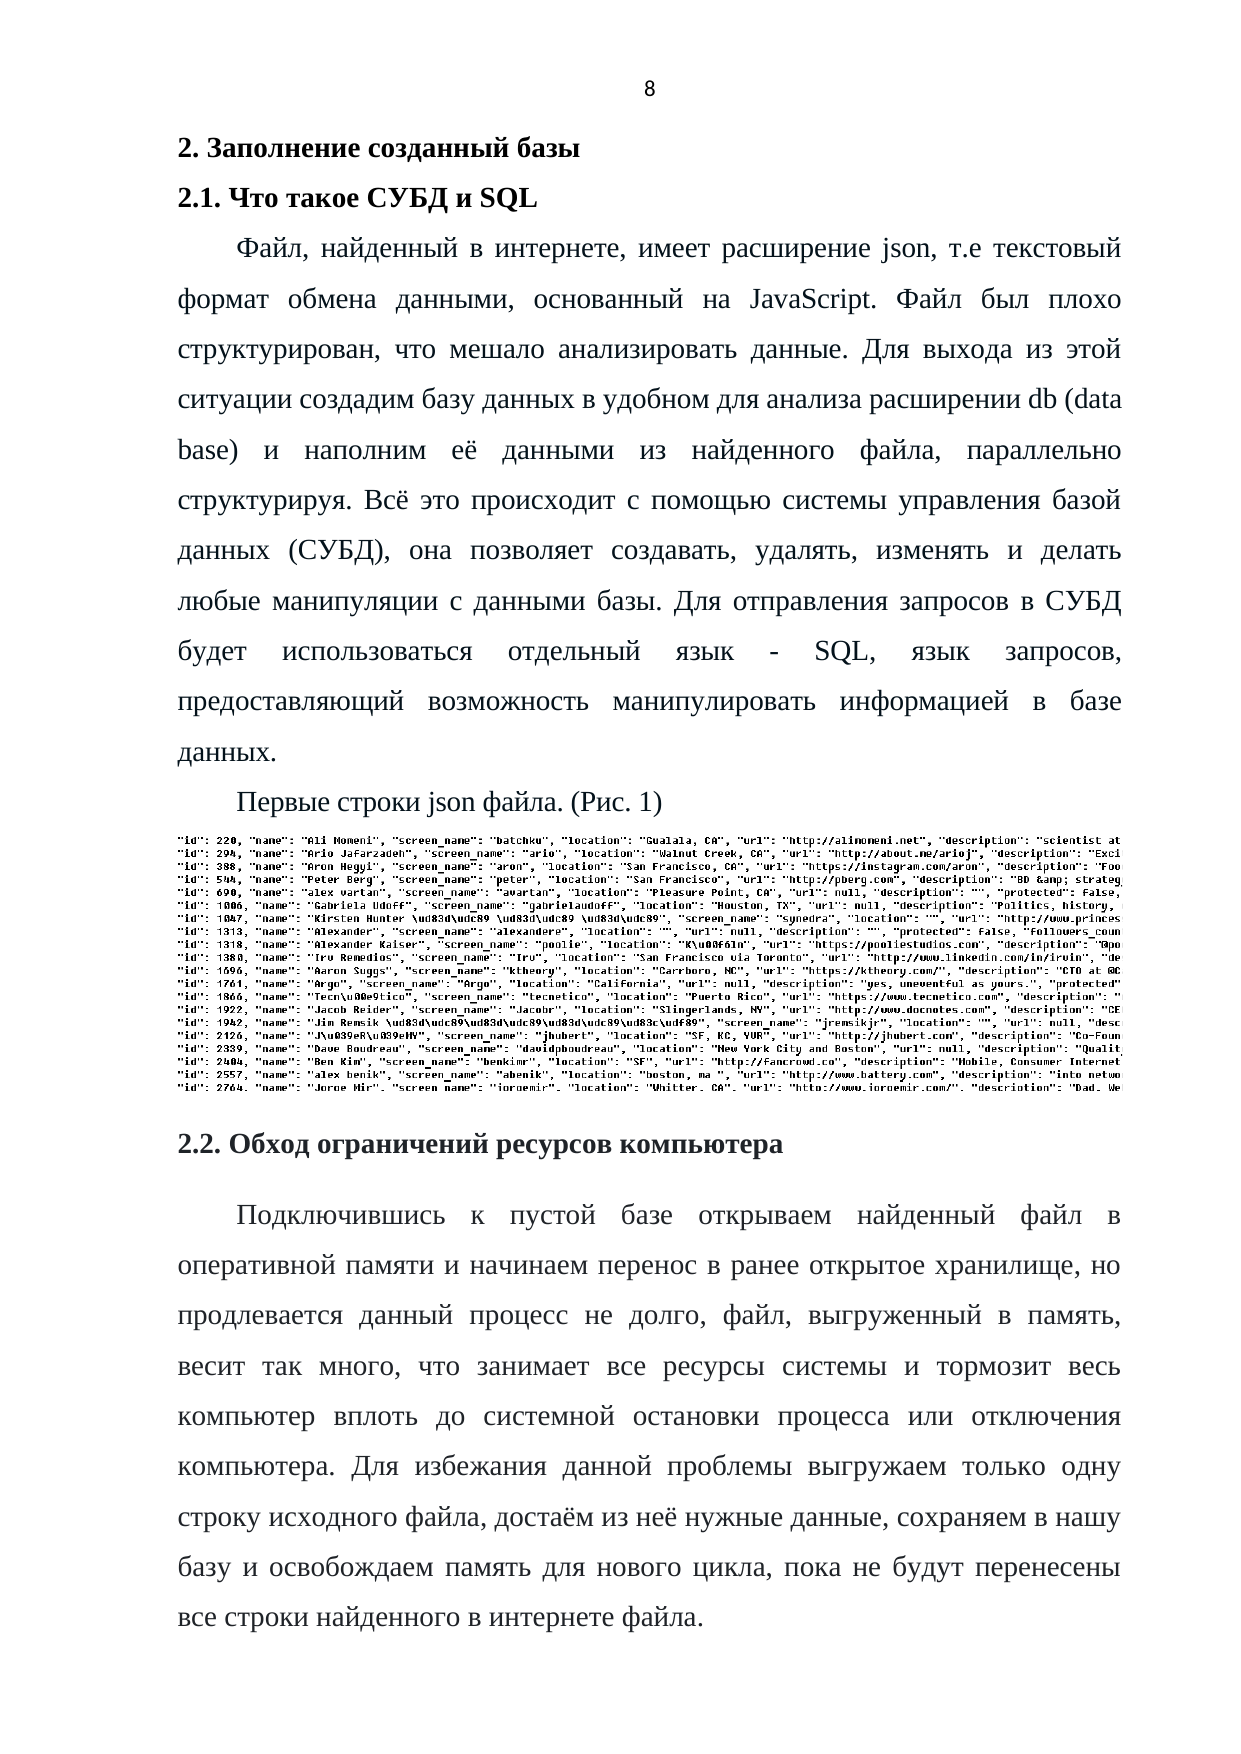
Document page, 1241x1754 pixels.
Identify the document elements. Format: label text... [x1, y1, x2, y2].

text Файл, найденный в интернете, имеет расширение json, т.е текстовый формат обмена данными, основанный на JavaScript. Файл был плохо структурирован, что мешало анализировать данные. Для выхода из этой ситуации создадим базу данных в удобном для анализа расширении db (data base) и наполним её данными из найденного файла, параллельно структурируя. Всё это происходит с помощью системы управления базой данных (СУБД), она позволяет создавать, удалять, изменять и делать любые манипуляции с данными базы. Для отправления запросов в СУБД будет использоваться отдельный язык - SQL, язык запросов, предоставляющий возможность манипулировать информацией в базе данных. [177, 231, 1122, 767]
text 2. Заполнение созданный базы [177, 130, 1122, 163]
text Первые строки json файла. (Рис. 1) [177, 784, 1122, 817]
text Подключившись к пустой базе открываем найденный файл в оперативной памяти и начинаем перенос в ранее открытое хранилище, но продлевается данный процесс не долго, файл, выгруженный в память, весит так много, что занимает все ресурсы системы и тормозит весь компьютер вплоть до системной остановки процесса или отключения компьютера. Для избежания данной проблемы выгружаем только одну строку исходного файла, достаём из неё нужные данные, сохраняем в нашу базу и освобождаем память для нового цикла, пока не будут перенесены все строки найденного в интернете файла. [177, 1197, 1122, 1633]
text 2.2. Обход ограничений ресурсов компьютера [177, 1126, 1122, 1159]
picture [177, 834, 1123, 1091]
text 2.1. Что такое СУБД и SQL [177, 180, 1122, 214]
